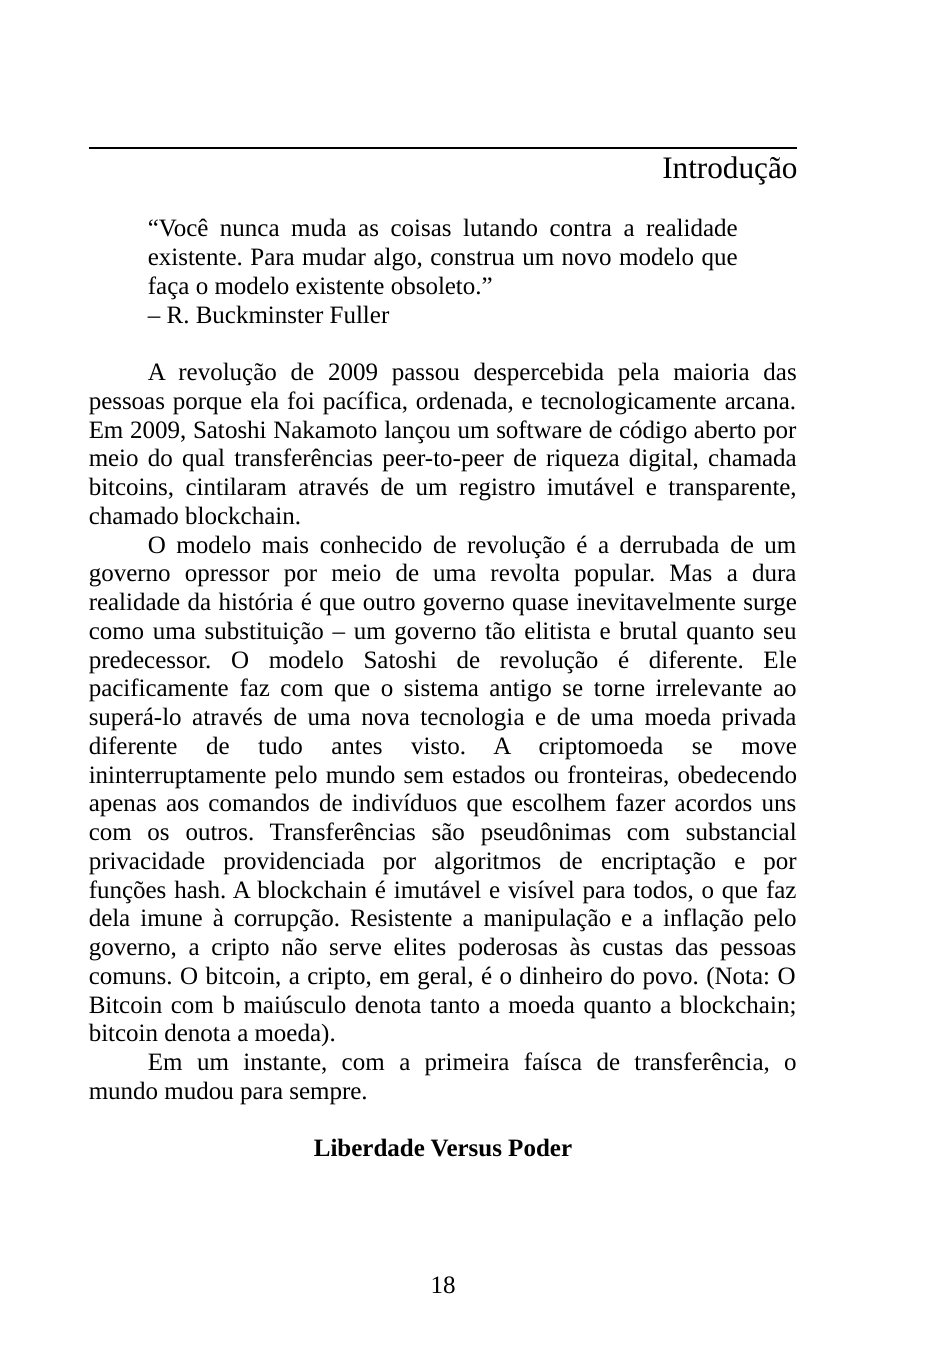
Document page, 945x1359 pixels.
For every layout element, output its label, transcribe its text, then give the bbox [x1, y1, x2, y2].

text Em um instante, com a primeira faísca de transferência, o mundo mudou para sempre. [88, 1047, 797, 1105]
text A revolução de 2009 passou despercebida pela maioria das pessoas porque ela foi pacífica, ordenada, e tecnologicamente arcana. Em 2009, Satoshi Nakamoto lançou um software de código aberto por meio do qual transferências peer-to-peer de riqueza digital, chamada bitcoins, cintilaram através de um registro imutável e transparente, chamado blockchain. [88, 357, 797, 530]
table_header [443, 118, 797, 147]
text “Você nunca muda as coisas lutando contra a realidade existente. Para mudar algo, construa um novo modelo que faça o modelo existente obsoleto.” [148, 213, 738, 300]
table_header [89, 118, 443, 147]
subtitle Liberdade Versus Poder [88, 1133, 797, 1162]
text O modelo mais conhecido de revolução é a derrubada de um governo opressor por meio de uma revolta popular. Mas a dura realidade da história é que outro governo quase inevitavelmente surge como uma substituição – um governo tão elitista e brutal quanto seu predecessor. O modelo Satoshi de revolução é diferente. Ele pacificamente faz com que o sistema antigo se torne irrelevante ao superá-lo através de uma nova tecnologia e de uma moeda privada diferente de tudo antes visto. A criptomoeda se move ininterruptamente pelo mundo sem estados ou fronteiras, obedecendo apenas aos comandos de indivíduos que escolhem fazer acordos uns com os outros. Transferências são pseudônimas com substancial privacidade providenciada por algoritmos de encriptação e por funções hash. A blockchain é imutável e visível para todos, o que faz dela imune à corrupção. Resistente a manipulação e a inflação pelo governo, a cripto não serve elites poderosas às custas das pessoas comuns. O bitcoin, a cripto, em geral, é o dinheiro do povo. (Nota: O Bitcoin com b maiúsculo denota tanto a moeda quanto a blockchain; bitcoin denota a moeda). [88, 530, 797, 1047]
table_cell Introdução [89, 149, 797, 185]
text – R. Buckminster Fuller [148, 300, 738, 328]
